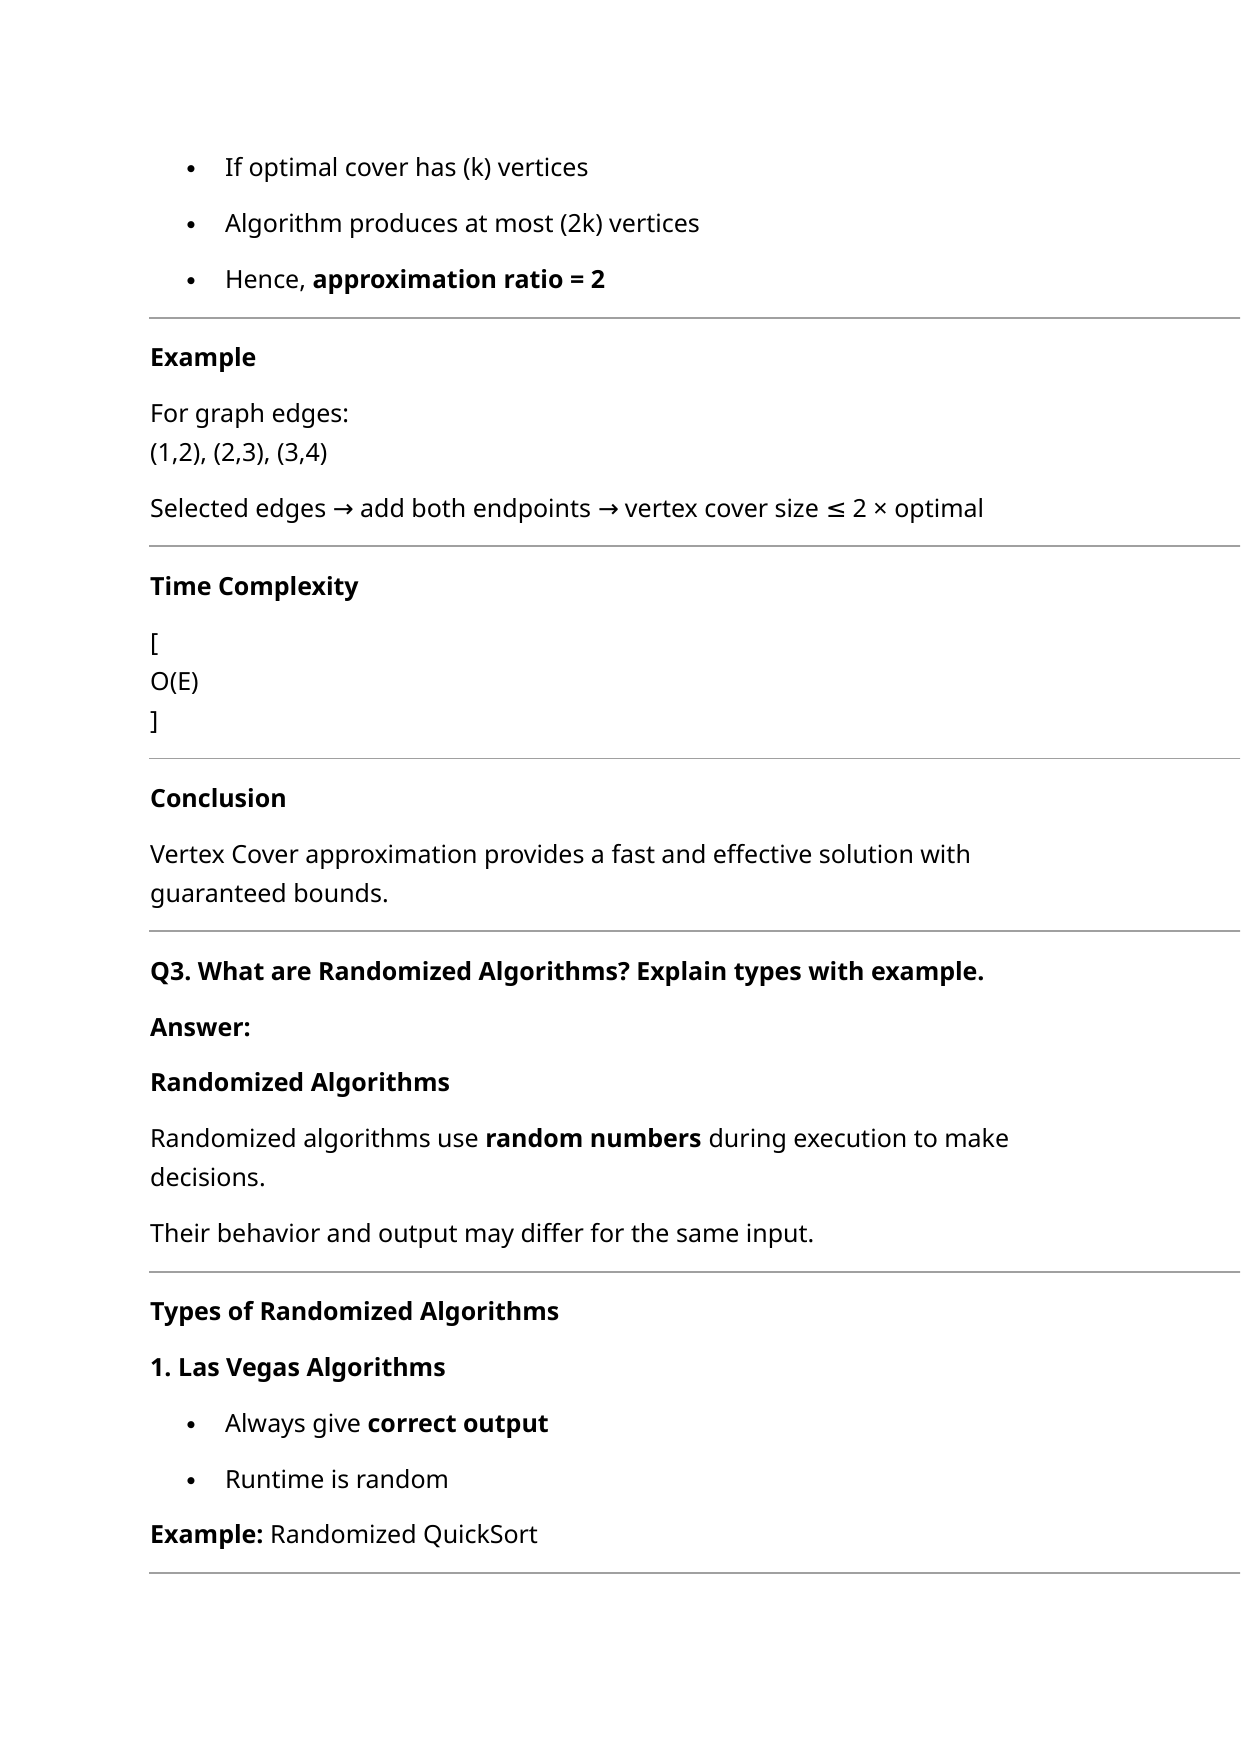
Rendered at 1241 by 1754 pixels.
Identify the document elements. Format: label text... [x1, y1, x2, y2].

list If optimal cover has (k) vertices [187, 150, 1090, 184]
text Vertex Cover approximation provides a fast and effective solution with guaranteed bounds. [150, 836, 1090, 909]
list Hence, approximation ratio = 2 [187, 262, 1090, 296]
text 1. Las Vegas Algorithms [150, 1349, 1090, 1384]
text Answer: [150, 1009, 1090, 1043]
text Selected edges → add both endpoints → vertex cover size ≤ 2 × optimal [150, 490, 1090, 524]
text Randomized Algorithms [150, 1065, 1090, 1099]
list Always give correct output [187, 1405, 1090, 1439]
text For graph edges: (1,2), (2,3), (3,4) [150, 395, 1090, 469]
text Example [150, 339, 1090, 374]
text Time Complexity [150, 568, 1090, 602]
list Algorithm produces at most (2k) vertices [187, 206, 1090, 240]
text Conclusion [150, 780, 1090, 814]
list Runtime is random [187, 1461, 1090, 1495]
text Randomized algorithms use random numbers during execution to make decisions. [150, 1121, 1090, 1194]
text Their behavior and output may differ for the same input. [150, 1216, 1090, 1250]
text Example: Randomized QuickSort [150, 1517, 1090, 1551]
text Q3. What are Randomized Algorithms? Explain types with example. [150, 953, 1090, 987]
text [ O(E) ] [150, 624, 1090, 737]
text Types of Randomized Algorithms [150, 1294, 1090, 1328]
